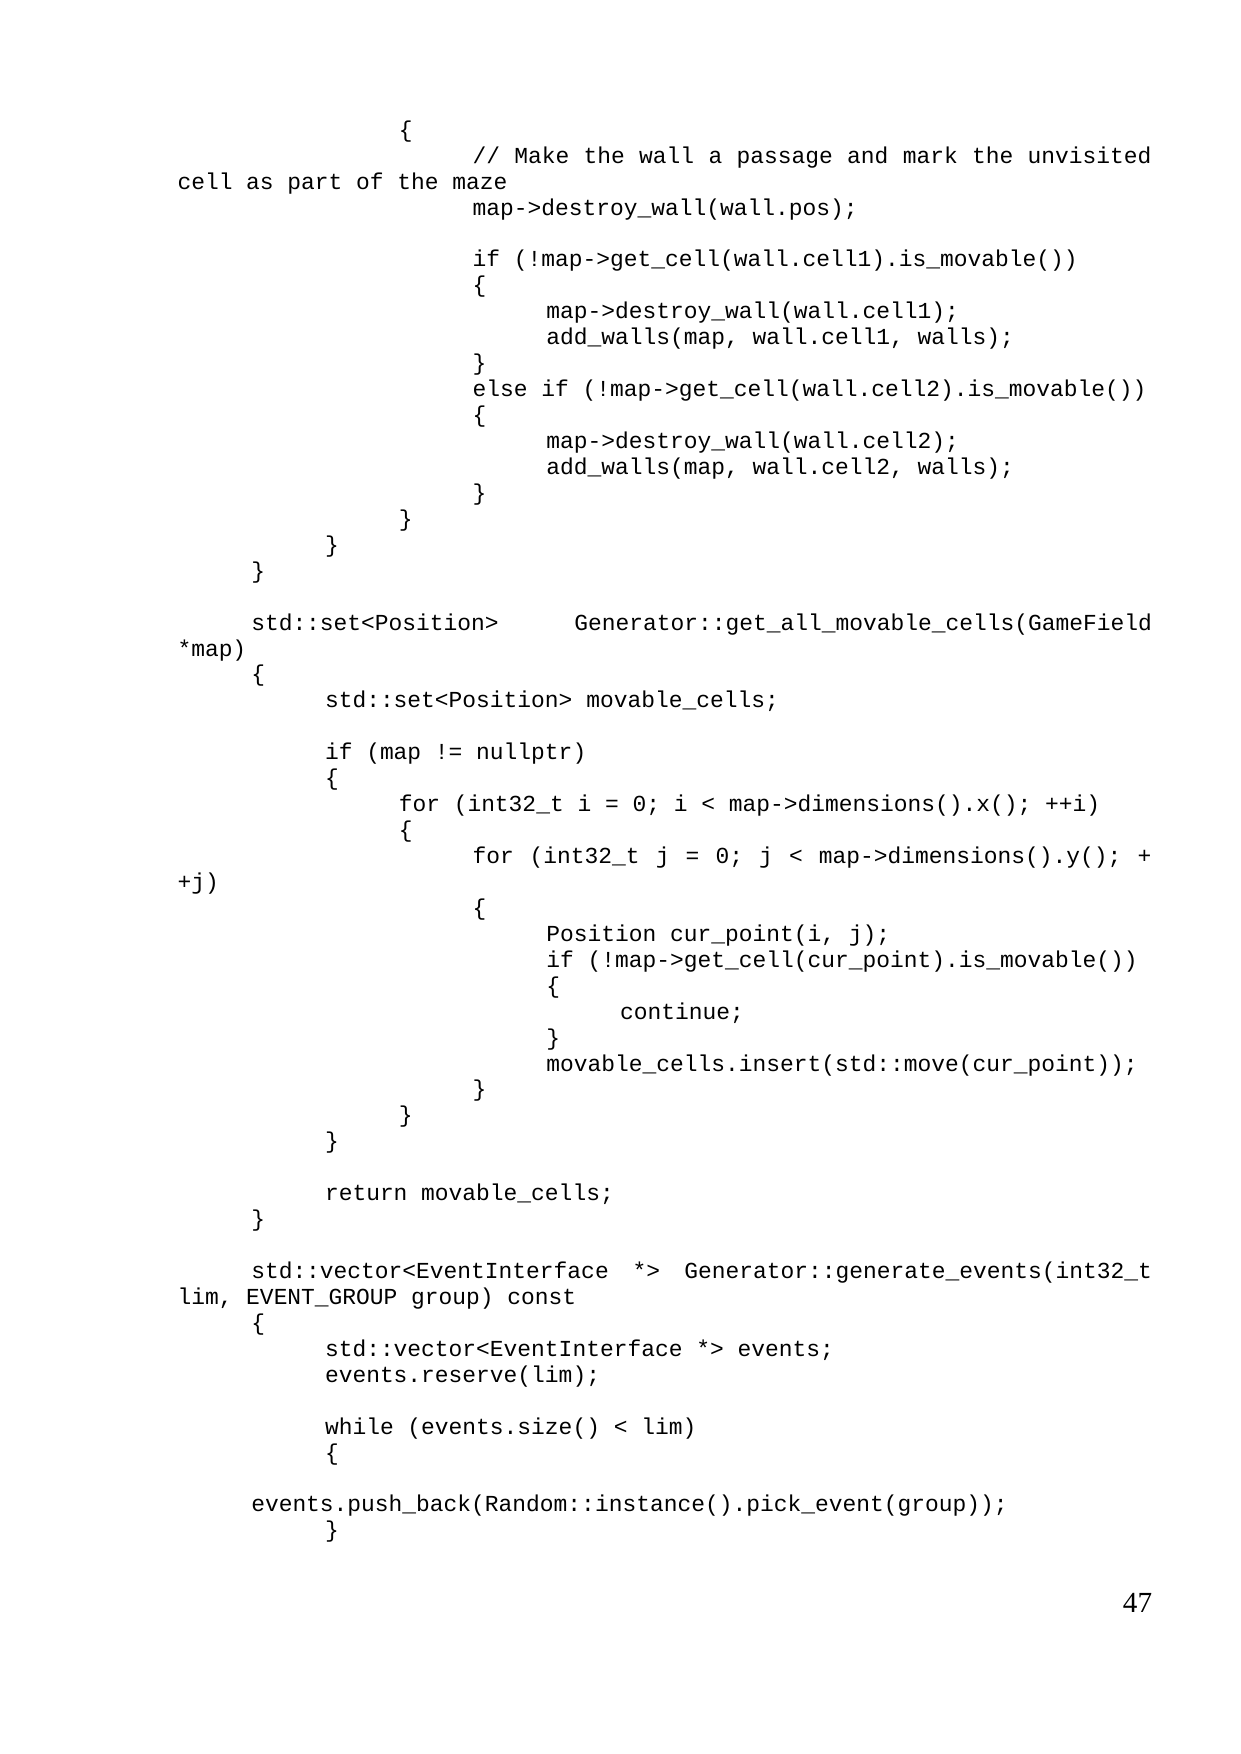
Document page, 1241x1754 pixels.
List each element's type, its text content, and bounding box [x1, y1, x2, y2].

text } [177, 1104, 1152, 1130]
text } [177, 481, 1152, 507]
text } [177, 1130, 1152, 1156]
text } [177, 559, 1152, 585]
text } [177, 507, 1152, 533]
text map->destroy_wall(wall.pos); [177, 196, 1152, 222]
text } [177, 352, 1152, 377]
text std::vector<EventInterface *> events; [177, 1337, 1152, 1363]
text { [177, 274, 1152, 300]
text { [177, 403, 1152, 429]
text if (!map->get_cell(wall.cell1).is_movable()) [177, 248, 1152, 274]
text map->destroy_wall(wall.cell1); [177, 300, 1152, 326]
text } [177, 1207, 1152, 1233]
text } [177, 533, 1152, 559]
text { [177, 767, 1152, 792]
text for (int32_t j = 0; j < map->dimensions().y(); ++j) [177, 844, 1152, 896]
text { [177, 663, 1152, 689]
text } [177, 1519, 1152, 1545]
text add_walls(map, wall.cell1, walls); [177, 326, 1152, 352]
text { [177, 1441, 1152, 1467]
text return movable_cells; [177, 1182, 1152, 1207]
text else if (!map->get_cell(wall.cell2).is_movable()) [177, 377, 1152, 403]
text events.push_back(Random::instance().pick_event(group)); [177, 1467, 1152, 1519]
text { [177, 974, 1152, 1000]
text for (int32_t i = 0; i < map->dimensions().x(); ++i) [177, 792, 1152, 818]
text if (!map->get_cell(cur_point).is_movable()) [177, 948, 1152, 974]
text std::set<Position> movable_cells; [177, 689, 1152, 715]
text std::set<Position> Generator::get_all_movable_cells(GameField *map) [177, 611, 1152, 663]
text continue; [177, 1000, 1152, 1026]
text } [177, 1078, 1152, 1104]
text map->destroy_wall(wall.cell2); [177, 429, 1152, 455]
text if (map != nullptr) [177, 741, 1152, 767]
text Position cur_point(i, j); [177, 922, 1152, 948]
text events.reserve(lim); [177, 1363, 1152, 1389]
text movable_cells.insert(std::move(cur_point)); [177, 1052, 1152, 1078]
text { [177, 118, 1152, 144]
text while (events.size() < lim) [177, 1415, 1152, 1441]
text add_walls(map, wall.cell2, walls); [177, 455, 1152, 481]
text // Make the wall a passage and mark the unvisited cell as part of the maze [177, 144, 1152, 196]
text } [177, 1026, 1152, 1052]
text std::vector<EventInterface *> Generator::generate_events(int32_t lim, EVENT_GROUP group) const [177, 1259, 1152, 1311]
text { [177, 896, 1152, 922]
text { [177, 818, 1152, 844]
text { [177, 1311, 1152, 1337]
